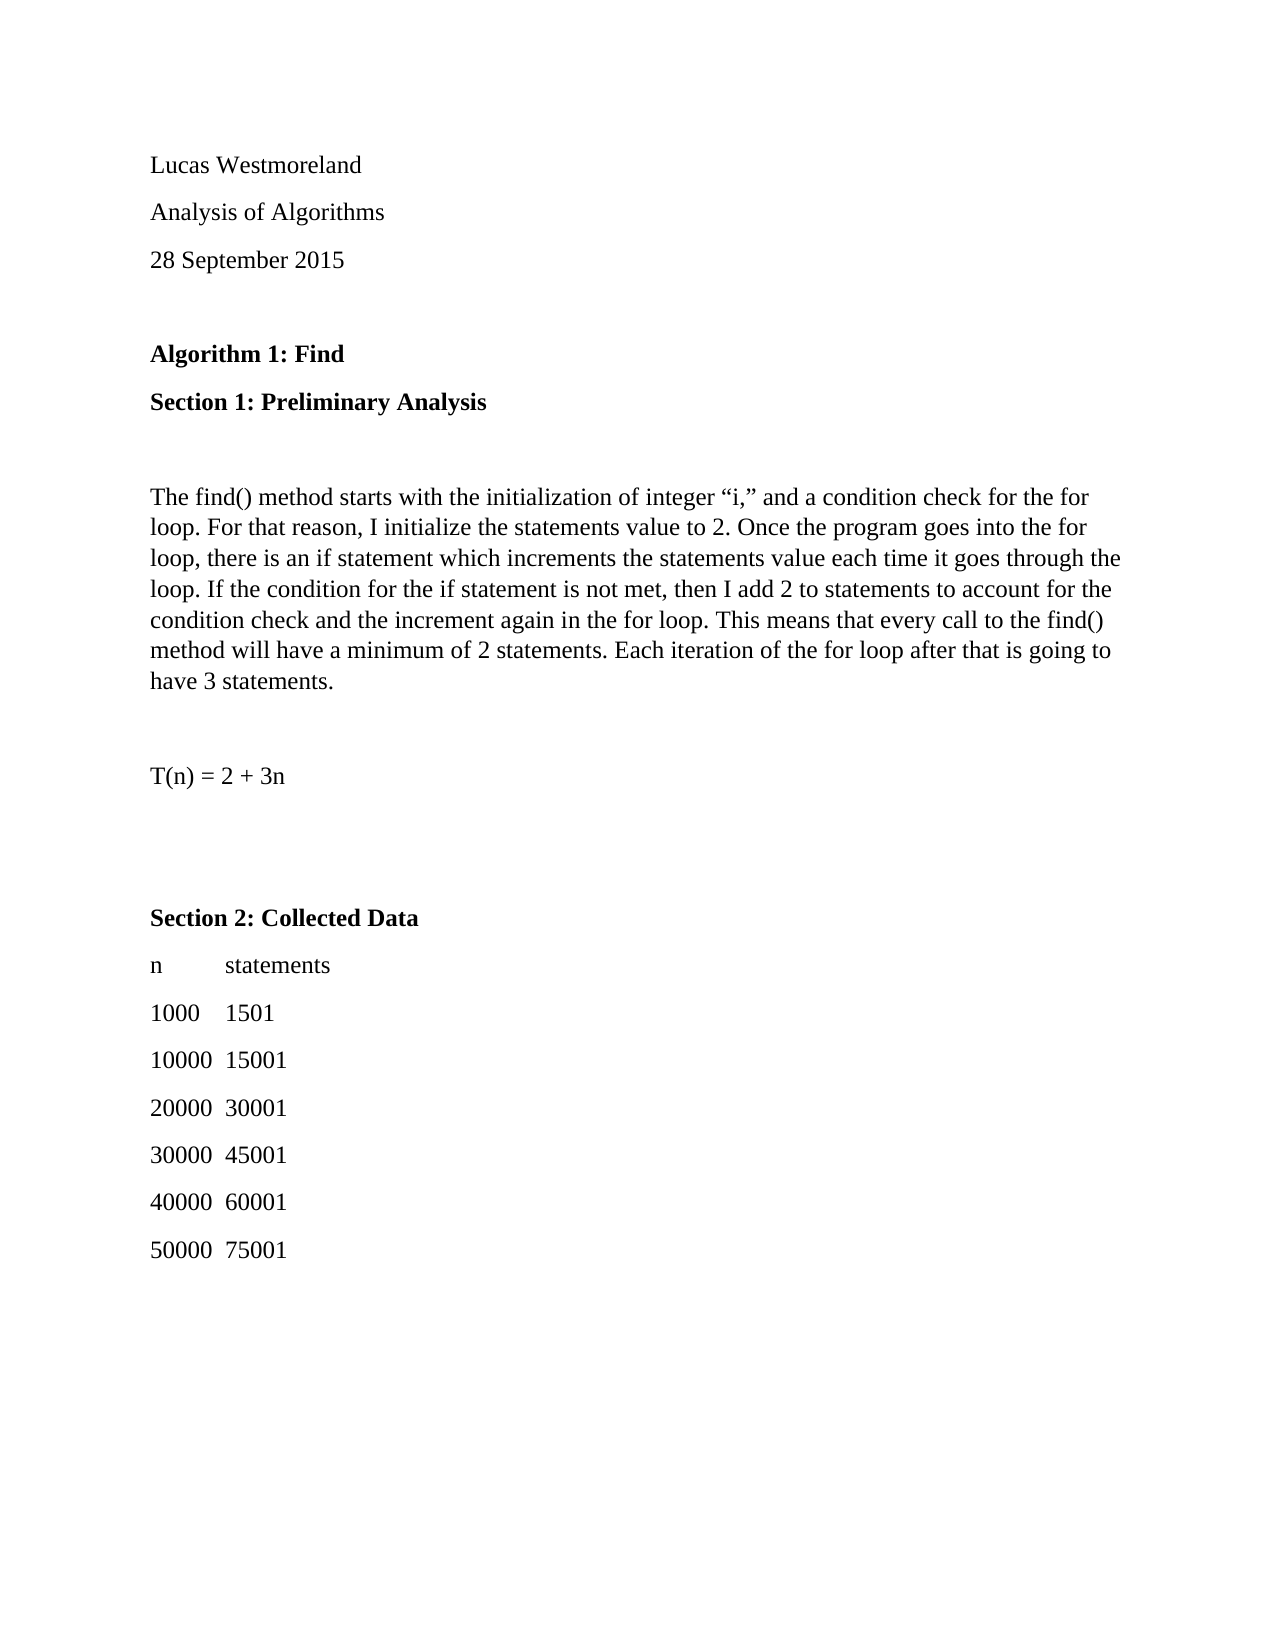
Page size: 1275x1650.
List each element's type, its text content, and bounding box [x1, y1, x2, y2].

text 28 September 2015 [150, 245, 1125, 273]
text Lucas Westmoreland [150, 150, 1125, 179]
text Section 1: Preliminary Analysis [150, 387, 1125, 416]
text 10000 15001 [150, 1045, 1125, 1074]
text 20000 30001 [150, 1093, 1125, 1121]
text 40000 60001 [150, 1187, 1125, 1216]
text Analysis of Algorithms [150, 197, 1125, 226]
text T(n) = 2 + 3n [150, 761, 1125, 790]
text n statements [150, 951, 1125, 979]
text 30000 45001 [150, 1140, 1125, 1169]
text 50000 75001 [150, 1235, 1125, 1264]
text Section 2: Collected Data [150, 903, 1125, 932]
text Algorithm 1: Find [150, 339, 1125, 368]
text 1000 1501 [150, 998, 1125, 1027]
text The find() method starts with the initialization of integer “i,” and a condition check for the for loop. For that reason, I initialize the statements value to 2. Once the program goes into the for loop, there is an if statement which increments the statements value each time it goes through the loop. If the condition for the if statement is not met, then I add 2 to statements to account for the condition check and the increment again in the for loop. This means that every call to the find() method will have a minimum of 2 statements. Each iteration of the for loop after that is going to have 3 statements. [150, 482, 1125, 695]
